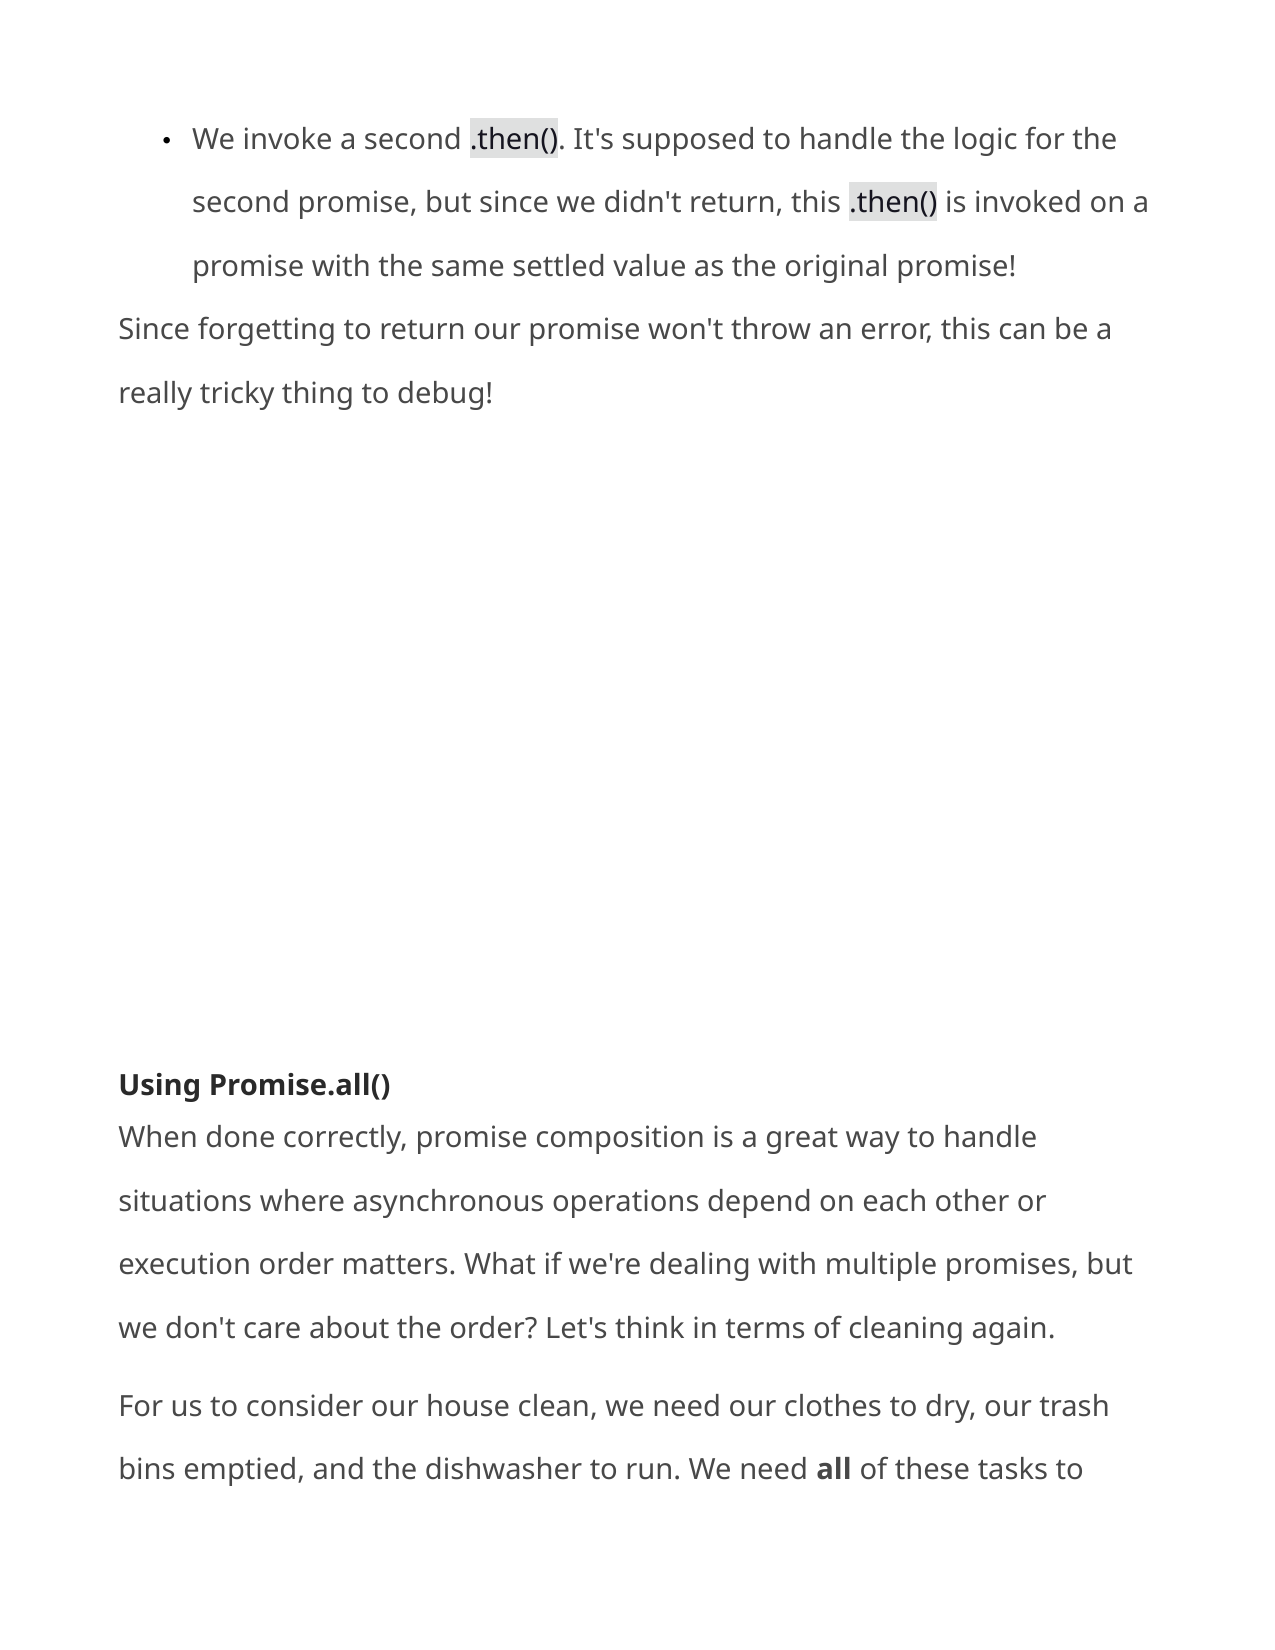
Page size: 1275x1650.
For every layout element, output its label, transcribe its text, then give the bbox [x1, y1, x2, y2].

subtitle Using Promise.all() [118, 1064, 1157, 1104]
text When done correctly, promise composition is a great way to handle situations where asynchronous operations depend on each other or execution order matters. What if we're dealing with multiple promises, but we don't care about the order? Let's think in terms of cleaning again. [118, 1117, 1157, 1347]
text Since forgetting to return our promise won't throw an error, this can be a really tricky thing to debug! [118, 308, 1157, 412]
text For us to consider our house clean, we need our clothes to dry, our trash bins emptied, and the dishwasher to run. We need all of these tasks to [118, 1385, 1157, 1488]
list We invoke a second .then(). It's supposed to handle the logic for the second promise, but since we didn't return, this .then() is invoked on a promise with the same settled value as the original promise! [162, 118, 1157, 285]
